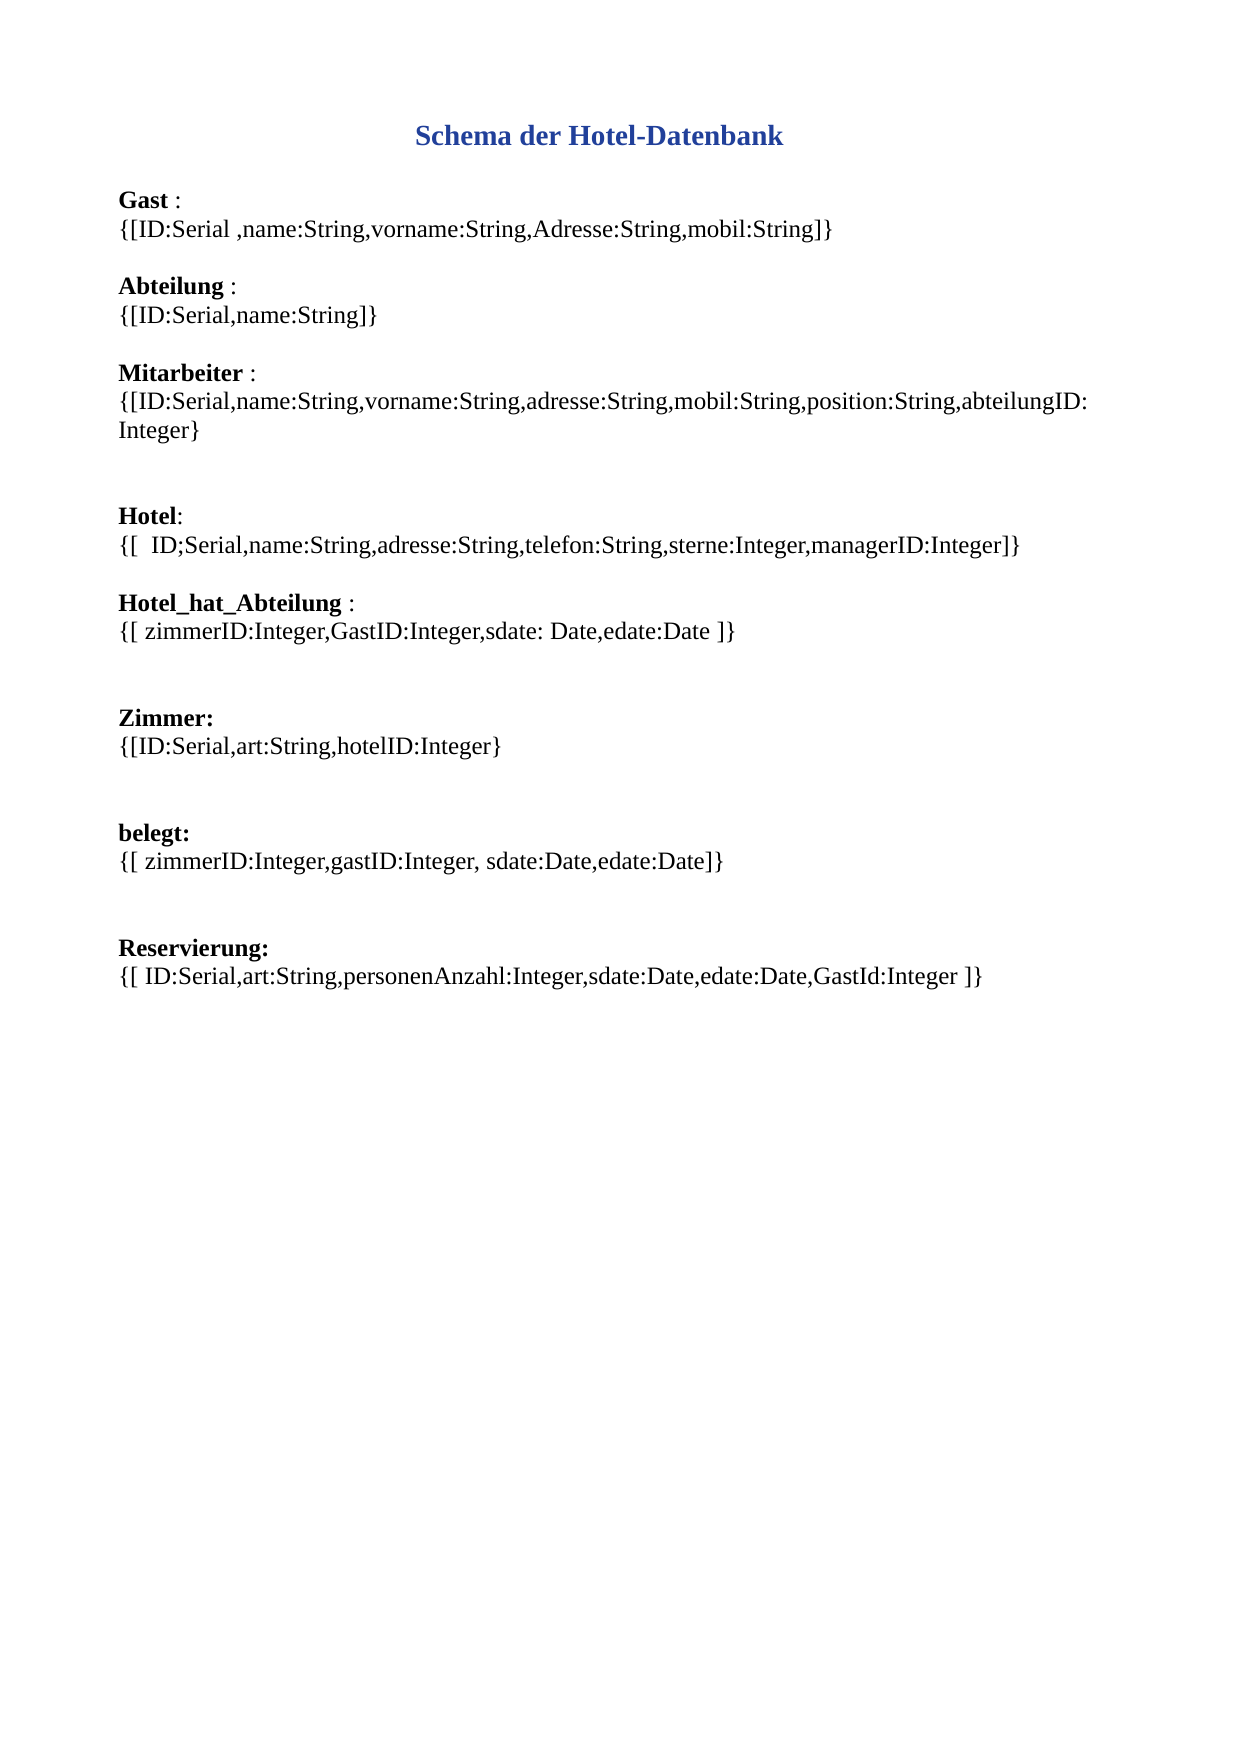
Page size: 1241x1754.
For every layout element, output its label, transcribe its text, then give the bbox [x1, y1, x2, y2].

text Gast : [118, 185, 1122, 214]
text {[ zimmerID:Integer,GastID:Integer,sdate: Date,edate:Date ]} [118, 616, 1122, 645]
text {[ID:Serial,art:String,hotelID:Integer} [118, 731, 1122, 760]
text Mitarbeiter : [118, 358, 1122, 386]
text Abteilung : [118, 271, 1122, 300]
text {[ID:Serial,name:String,vorname:String,adresse:String,mobil:String,position:String,abteilungID: [118, 386, 1122, 415]
text Schema der Hotel-Datenbank [118, 118, 1122, 152]
text {[ID:Serial,name:String]} [118, 300, 1122, 329]
text Hotel_hat_Abteilung : [118, 588, 1122, 616]
text Integer} [118, 415, 1122, 444]
text {[ zimmerID:Integer,gastID:Integer, sdate:Date,edate:Date]} [118, 846, 1122, 875]
text {[ ID;Serial,name:String,adresse:String,telefon:String,sterne:Integer,managerID:Integer]} [118, 530, 1122, 559]
text Zimmer: [118, 703, 1122, 731]
text Hotel: [118, 501, 1122, 530]
text Reservierung:{[ ID:Serial,art:String,personenAnzahl:Integer,sdate:Date,edate:Date,GastId:Integer ]} [118, 933, 1122, 990]
text belegt: [118, 818, 1122, 846]
text {[ID:Serial ,name:String,vorname:String,Adresse:String,mobil:String]} [118, 214, 1122, 243]
